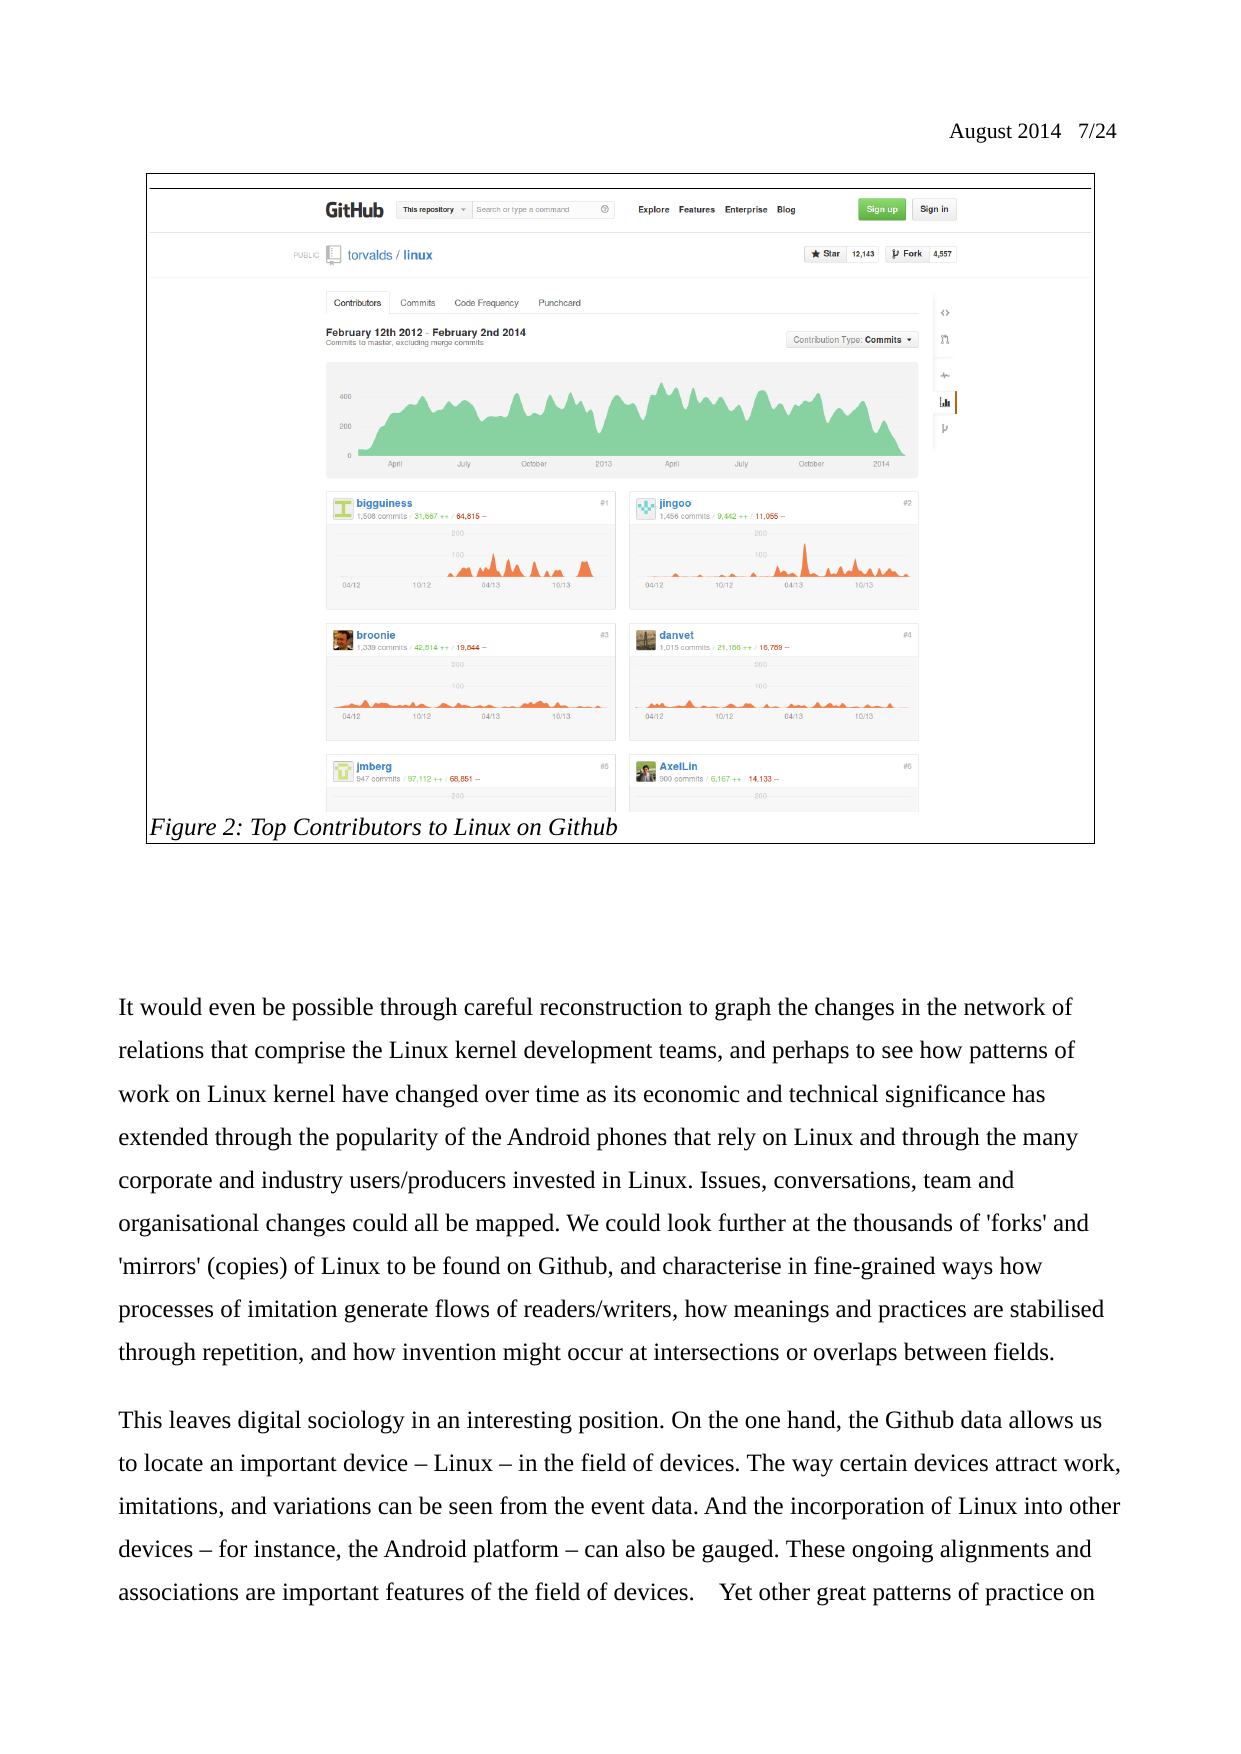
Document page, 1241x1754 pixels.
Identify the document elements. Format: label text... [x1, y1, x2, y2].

text It would even be possible through careful reconstruction to graph the changes in the network of relations that comprise the Linux kernel development teams, and perhaps to see how patterns of work on Linux kernel have changed over time as its economic and technical significance has extended through the popularity of the Android phones that rely on Linux and through the many corporate and industry users/producers invested in Linux. Issues, conversations, team and organisational changes could all be mapped. We could look further at the thousands of 'forks' and 'mirrors' (copies) of Linux to be found on Github, and characterise in fine-grained ways how processes of imitation generate flows of readers/writers, how meanings and practices are stabilised through repetition, and how invention might occur at intersections or overlaps between fields. [118, 992, 1122, 1366]
text This leaves digital sociology in an interesting position. On the one hand, the Github data allows us to locate an important device – Linux – in the field of devices. The way certain devices attract work, imitations, and variations can be seen from the event data. And the incorporation of Linux into other devices – for instance, the Android platform – can also be gauged. These ongoing alignments and associations are important features of the field of devices. Yet other great patterns of practice on [118, 1405, 1122, 1606]
picture [149, 188, 1092, 812]
text Figure 2: Top Contributors to Linux on Github [149, 812, 1091, 841]
